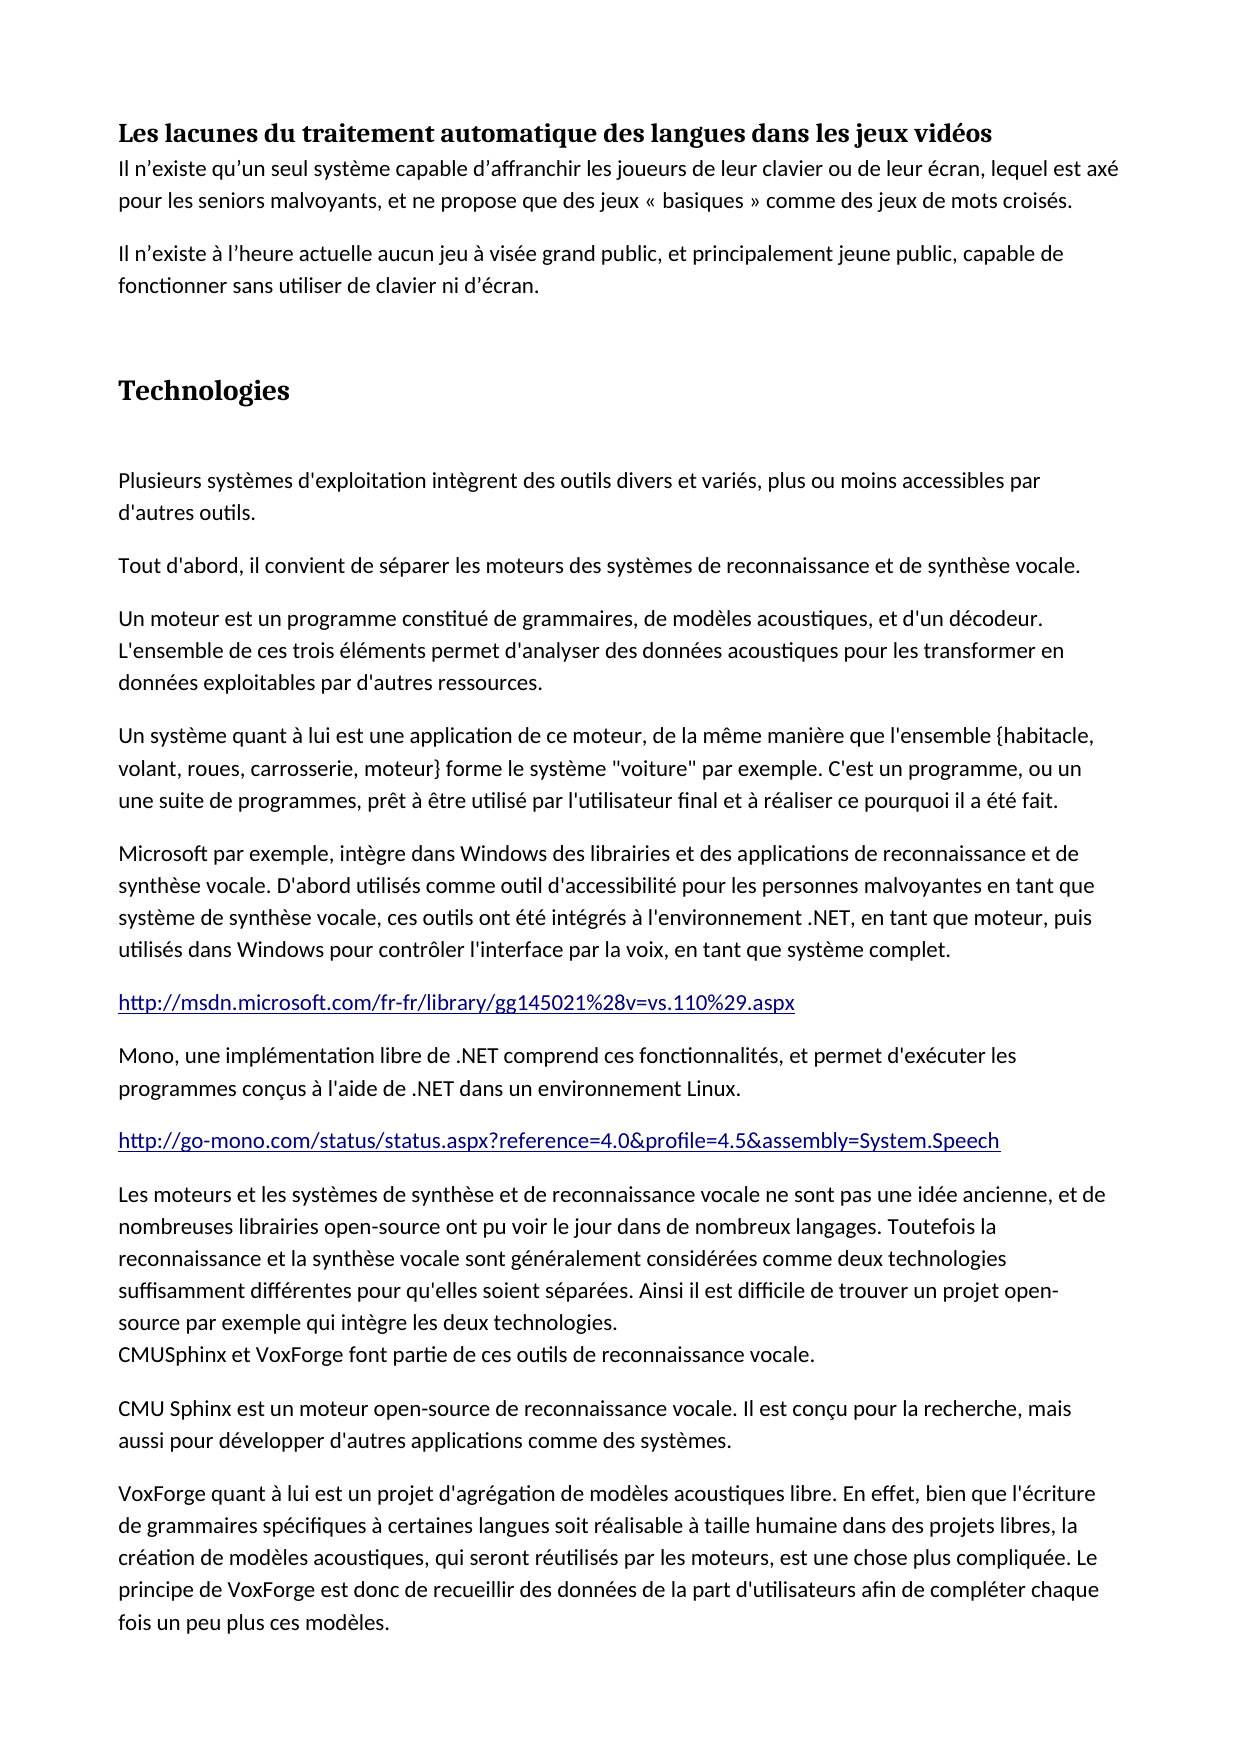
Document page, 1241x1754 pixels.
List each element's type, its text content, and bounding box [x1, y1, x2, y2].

text Mono, une implémentation libre de .NET comprend ces fonctionnalités, et permet d'exécuter les programmes conçus à l'aide de .NET dans un environnement Linux. [118, 1041, 1122, 1102]
text Un moteur est un programme constitué de grammaires, de modèles acoustiques, et d'un décodeur. L'ensemble de ces trois éléments permet d'analyser des données acoustiques pour les transformer en données exploitables par d'autres ressources. [118, 604, 1122, 696]
text http://msdn.microsoft.com/fr-fr/library/gg145021%28v=vs.110%29.aspx [118, 988, 1122, 1016]
text Un système quant à lui est une application de ce moteur, de la même manière que l'ensemble {habitacle, volant, roues, carrosserie, moteur} forme le système "voiture" par exemple. C'est un programme, ou un une suite de programmes, prêt à être utilisé par l'utilisateur final et à réaliser ce pourquoi il a été fait. [118, 721, 1122, 814]
text Tout d'abord, il convient de séparer les moteurs des systèmes de reconnaissance et de synthèse vocale. [118, 551, 1122, 579]
text Il n’existe à l’heure actuelle aucun jeu à visée grand public, et principalement jeune public, capable de fonctionner sans utiliser de clavier ni d’écran. [118, 239, 1122, 299]
subtitle Technologies [118, 374, 1122, 408]
text CMU Sphinx est un moteur open-source de reconnaissance vocale. Il est conçu pour la recherche, mais aussi pour développer d'autres applications comme des systèmes. [118, 1394, 1122, 1454]
subtitle Les lacunes du traitement automatique des langues dans les jeux vidéos [118, 118, 1122, 149]
text Il n’existe qu’un seul système capable d’affranchir les joueurs de leur clavier ou de leur écran, lequel est axé pour les seniors malvoyants, et ne propose que des jeux « basiques » comme des jeux de mots croisés. [118, 154, 1122, 214]
text Microsoft par exemple, intègre dans Windows des librairies et des applications de reconnaissance et de synthèse vocale. D'abord utilisés comme outil d'accessibilité pour les personnes malvoyantes en tant que système de synthèse vocale, ces outils ont été intégrés à l'environnement .NET, en tant que moteur, puis utilisés dans Windows pour contrôler l'interface par la voix, en tant que système complet. [118, 839, 1122, 963]
text Les moteurs et les systèmes de synthèse et de reconnaissance vocale ne sont pas une idée ancienne, et de nombreuses librairies open-source ont pu voir le jour dans de nombreux langages. Toutefois la reconnaissance et la synthèse vocale sont généralement considérées comme deux technologies suffisamment différentes pour qu'elles soient séparées. Ainsi il est difficile de trouver un projet open-source par exemple qui intègre les deux technologies. CMUSphinx et VoxForge font partie de ces outils de reconnaissance vocale. [118, 1180, 1122, 1369]
text Plusieurs systèmes d'exploitation intègrent des outils divers et variés, plus ou moins accessibles par d'autres outils. [118, 466, 1122, 526]
text http://go-mono.com/status/status.aspx?reference=4.0&profile=4.5&assembly=System.Speech [118, 1127, 1122, 1155]
text VoxForge quant à lui est un projet d'agrégation de modèles acoustiques libre. En effet, bien que l'écriture de grammaires spécifiques à certaines langues soit réalisable à taille humaine dans des projets libres, la création de modèles acoustiques, qui seront réutilisés par les moteurs, est une chose plus compliquée. Le principe de VoxForge est donc de recueillir des données de la part d'utilisateurs afin de compléter chaque fois un peu plus ces modèles. [118, 1479, 1122, 1636]
